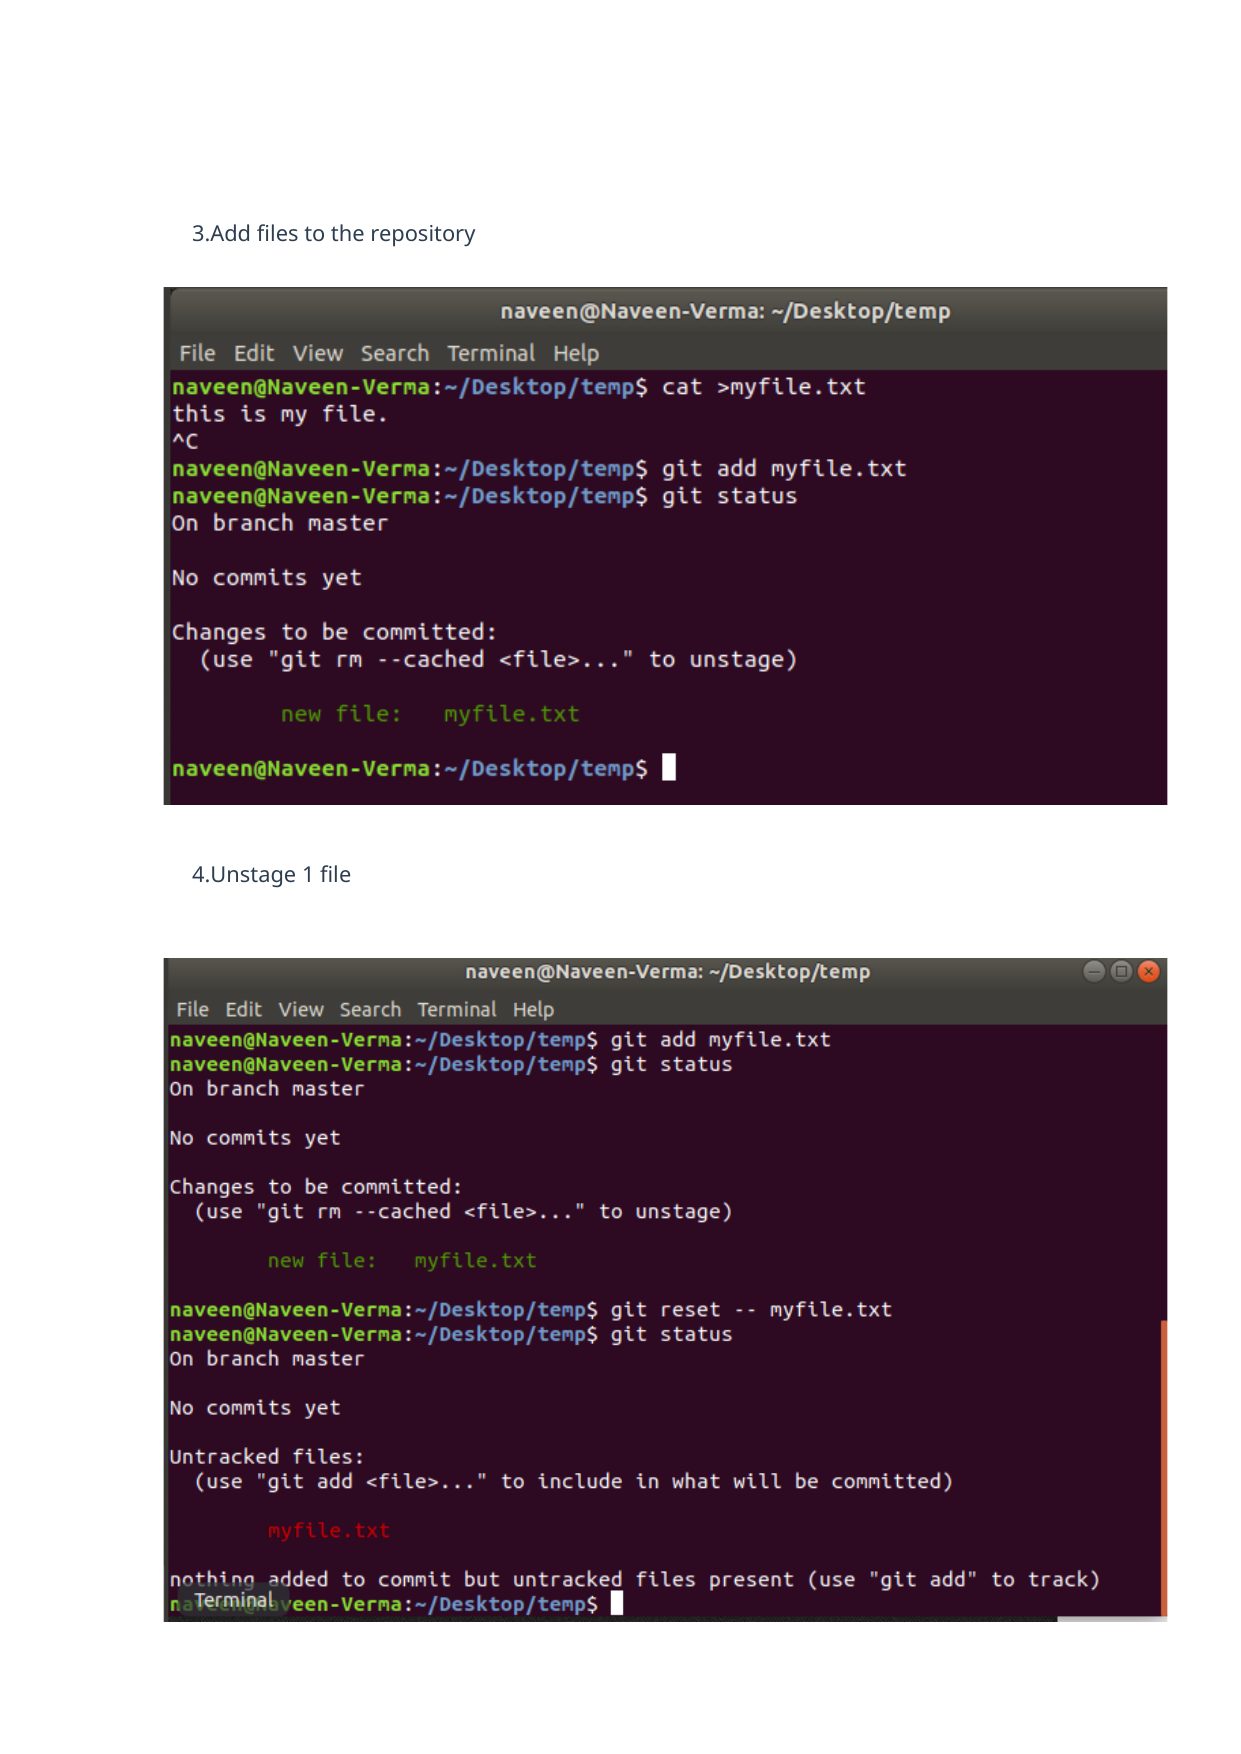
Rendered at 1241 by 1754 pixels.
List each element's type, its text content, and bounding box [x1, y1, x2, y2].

picture [163, 958, 1168, 1622]
picture [163, 287, 1168, 805]
list Add files to the repository [118, 218, 1122, 247]
list Unstage 1 file [118, 859, 1122, 889]
